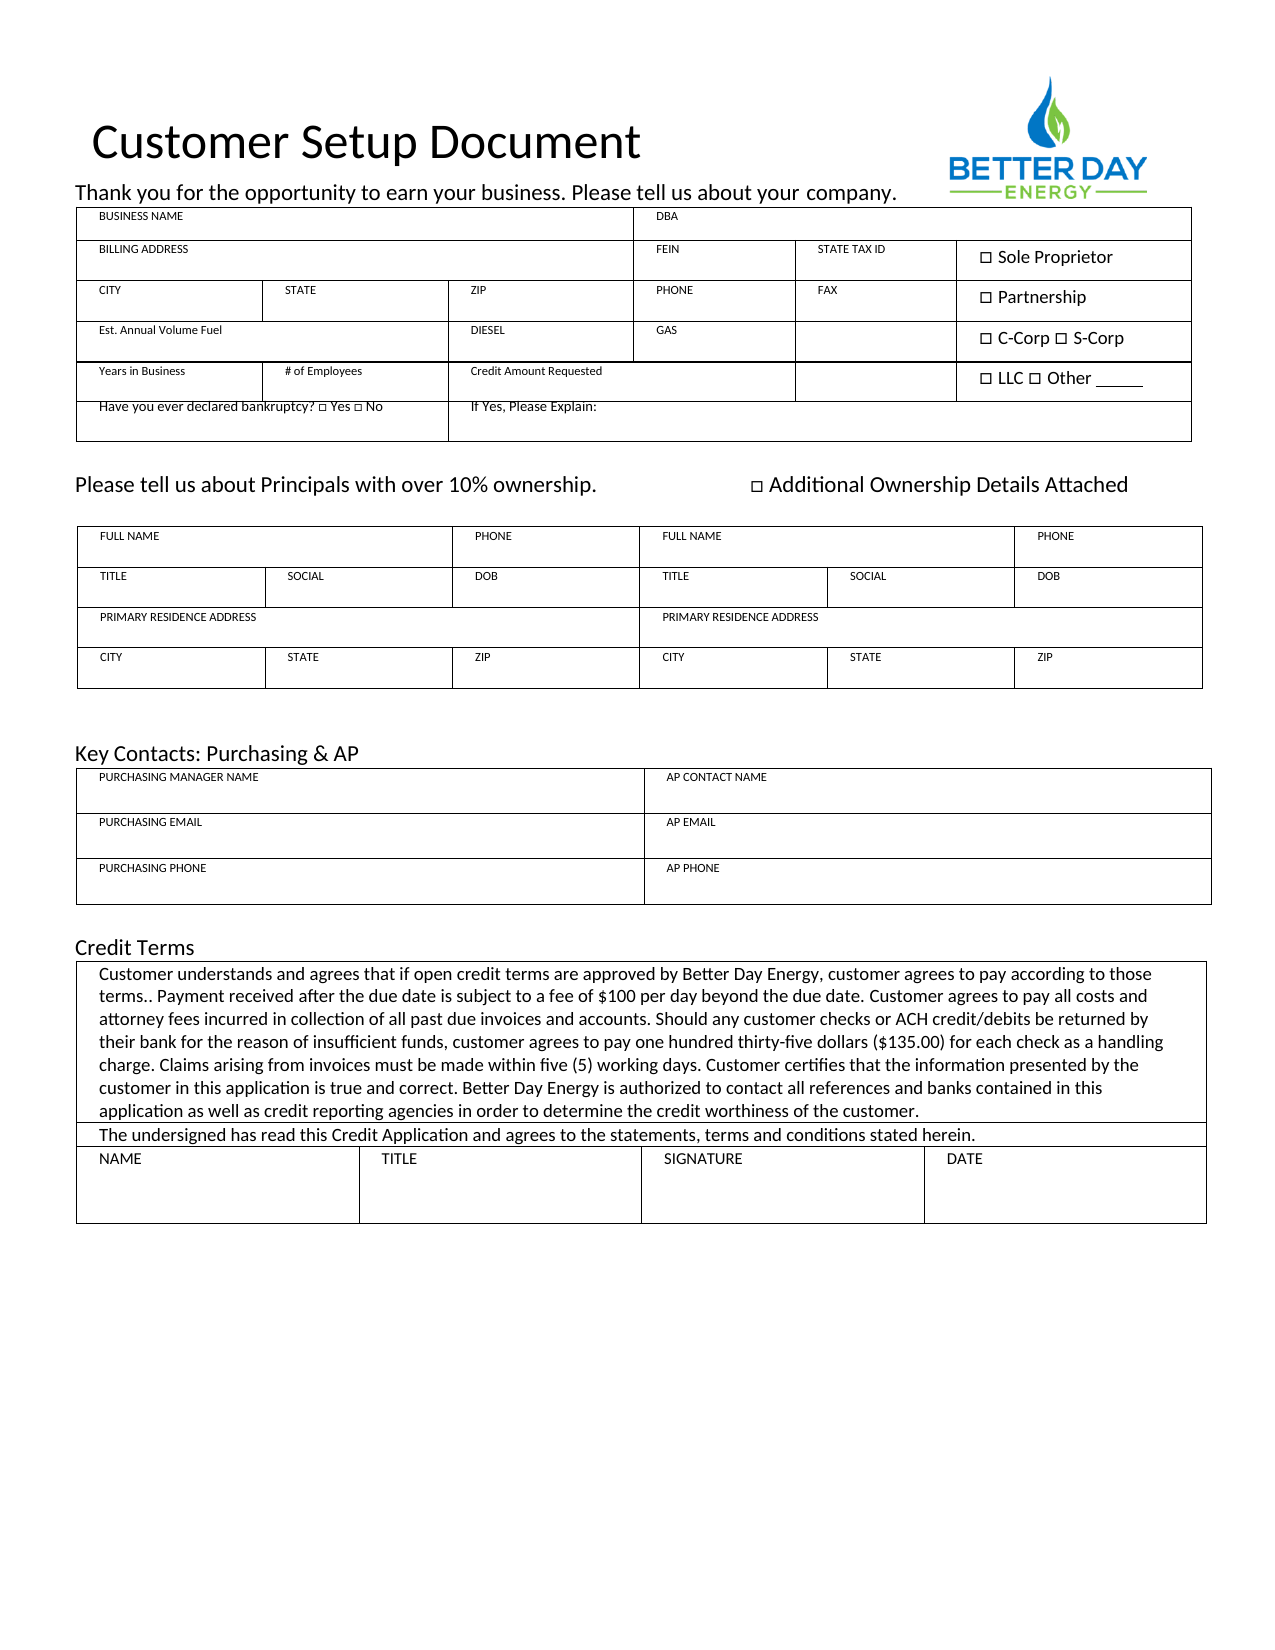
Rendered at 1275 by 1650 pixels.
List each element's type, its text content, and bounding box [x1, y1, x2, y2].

table_cell # of Employees [263, 363, 448, 401]
table_header FULL NAME [640, 527, 1014, 567]
table_cell STATE TAX ID [796, 241, 956, 280]
table_header DBA [634, 208, 1191, 240]
table_cell If Yes, Please Explain: [449, 402, 1191, 441]
table_cell CITY [77, 281, 262, 321]
table_header PHONE [1015, 527, 1202, 567]
table_cell □ LLC □ Other [957, 363, 1191, 401]
text Please tell us about Principals with over 10% ownership. □ Additional Ownership Details Attached [75, 470, 1223, 498]
table_cell □ Sole Proprietor [957, 241, 1191, 280]
table_cell □ Partnership [957, 281, 1191, 321]
table_cell TITLE [78, 568, 265, 607]
table_header AP CONTACT NAME [645, 769, 1211, 813]
title Customer Setup Document [75, 110, 1223, 171]
table_cell SIGNATURE [642, 1147, 924, 1222]
table_cell Have you ever declared bankruptcy? □ Yes □ No [77, 402, 448, 441]
table_cell The undersigned has read this Credit Application and agrees to the statements, terms and conditions stated herein. [77, 1123, 1206, 1146]
table_cell AP PHONE [645, 859, 1211, 904]
table_header PHONE [453, 527, 639, 567]
table_header Customer understands and agrees that if open credit terms are approved by Better Day Energy, customer agrees to pay according to those terms.. Payment received after the due date is subject to a fee of $100 per day beyond the due date. Customer agrees to pay all costs and attorney fees incurred in collection of all past due invoices and accounts. Should any customer checks or ACH credit/debits be returned by their bank for the reason of insufficient funds, customer agrees to pay one hundred thirty-five dollars ($135.00) for each check as a handling charge. Claims arising from invoices must be made within five (5) working days. Customer certifies that the information presented by the customer in this application is true and correct. Better Day Energy is authorized to contact all references and banks contained in this application as well as credit reporting agencies in order to determine the credit worthiness of the customer. [77, 962, 1206, 1122]
table_cell STATE [266, 648, 452, 687]
table_cell BILLING ADDRESS [77, 241, 633, 280]
text Key Contacts: Purchasing & AP [75, 739, 1223, 767]
table_cell DOB [453, 568, 639, 607]
table_cell NAME [77, 1147, 359, 1222]
table_cell DATE [925, 1147, 1206, 1222]
table_cell CITY [78, 648, 265, 687]
table_cell SOCIAL [266, 568, 452, 607]
table_cell PRIMARY RESIDENCE ADDRESS [78, 608, 639, 647]
table_cell PURCHASING EMAIL [77, 814, 644, 858]
table_cell FAX [796, 281, 956, 321]
table_cell STATE [828, 648, 1014, 687]
table_cell Credit Amount Requested [449, 363, 795, 401]
picture [861, 7, 1235, 267]
table_cell [796, 363, 956, 401]
table_cell GAS [634, 322, 795, 361]
table_cell STATE [263, 281, 448, 321]
table_cell DIESEL [449, 322, 633, 361]
table_cell ZIP [449, 281, 633, 321]
table_cell DOB [1015, 568, 1202, 607]
table_cell TITLE [360, 1147, 641, 1222]
text Thank you for the opportunity to earn your business. Please tell us about your company. [58, 178, 1223, 207]
table_header FULL NAME [78, 527, 452, 567]
table_cell AP EMAIL [645, 814, 1211, 858]
table_header PURCHASING MANAGER NAME [77, 769, 644, 813]
table_cell PHONE [634, 281, 795, 321]
table_cell □ C-Corp □ S-Corp [957, 322, 1191, 361]
table_cell Est. Annual Volume Fuel [77, 322, 448, 361]
table_cell CITY [640, 648, 827, 687]
table_cell [796, 322, 956, 361]
table_cell PRIMARY RESIDENCE ADDRESS [640, 608, 1202, 647]
text Credit Terms [75, 933, 1223, 961]
table_cell ZIP [1015, 648, 1202, 687]
table_header BUSINESS NAME [77, 208, 633, 240]
table_cell SOCIAL [828, 568, 1014, 607]
table_cell PURCHASING PHONE [77, 859, 644, 904]
table_cell Years in Business [77, 363, 262, 401]
table_cell TITLE [640, 568, 827, 607]
table_cell ZIP [453, 648, 639, 687]
table_cell FEIN [634, 241, 795, 280]
